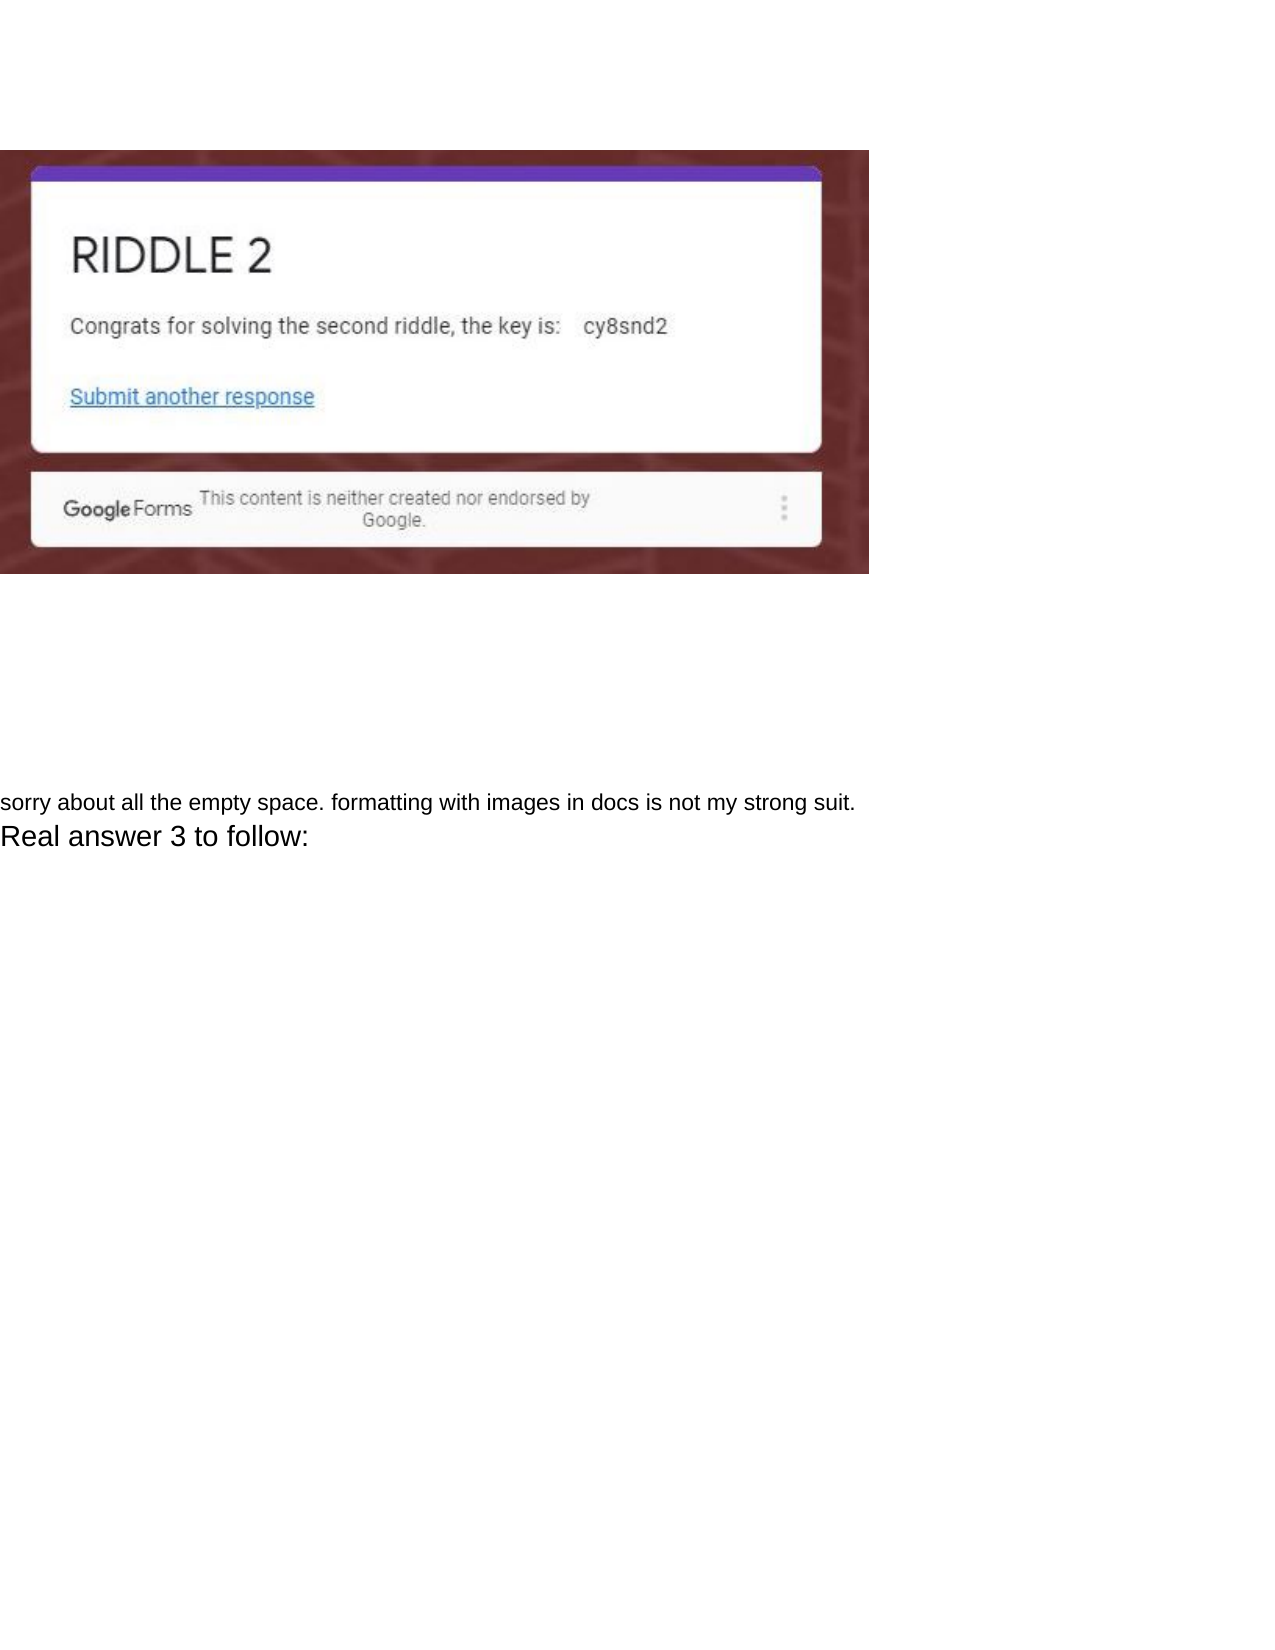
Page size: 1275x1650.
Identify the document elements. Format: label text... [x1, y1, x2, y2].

text Real answer 3 to follow: [0, 819, 1275, 852]
text sorry about all the empty space. formatting with images in docs is not my strong suit. [0, 150, 1275, 815]
picture [0, 150, 869, 574]
